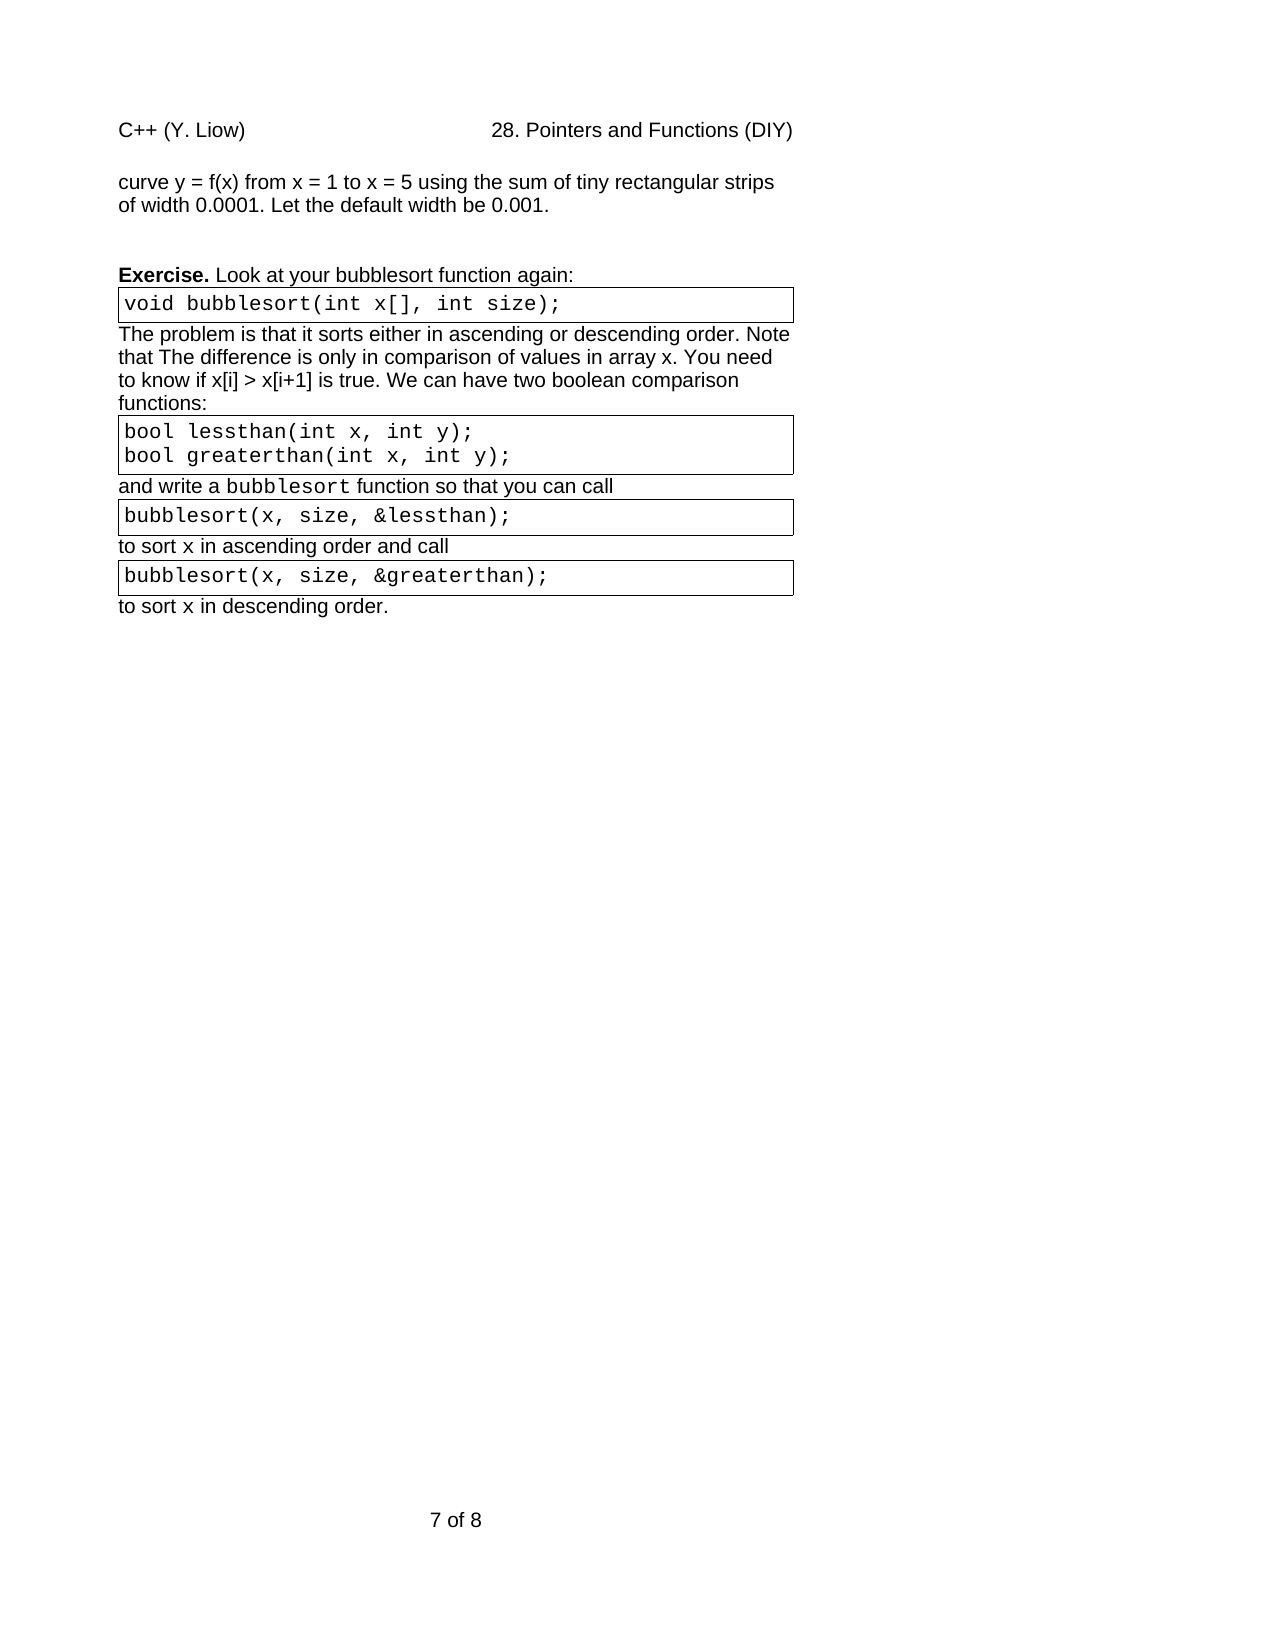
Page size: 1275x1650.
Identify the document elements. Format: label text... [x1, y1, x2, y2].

text The problem is that it sorts either in ascending or descending order. Note that The difference is only in comparison of values in array x. You need to know if x[i] > x[i+1] is true. We can have two boolean comparison functions: [118, 323, 793, 415]
table_header bubblesort(x, size, &lessthan); [119, 500, 793, 534]
text and write a bubblesort function so that you can call [118, 475, 793, 499]
table_header bool lessthan(int x, int y); bool greaterthan(int x, int y); [119, 416, 793, 474]
text to sort x in descending order. [118, 596, 793, 620]
text Exercise. Look at your bubblesort function again: [118, 264, 793, 287]
text to sort x in ascending order and call [118, 536, 793, 560]
table_header bubblesort(x, size, &greaterthan); [119, 561, 793, 595]
table_header void bubblesort(int x[], int size); [119, 288, 793, 322]
text curve y = f(x) from x = 1 to x = 5 using the sum of tiny rectangular strips of width 0.0001. Let the default width be 0.001. [118, 171, 793, 217]
